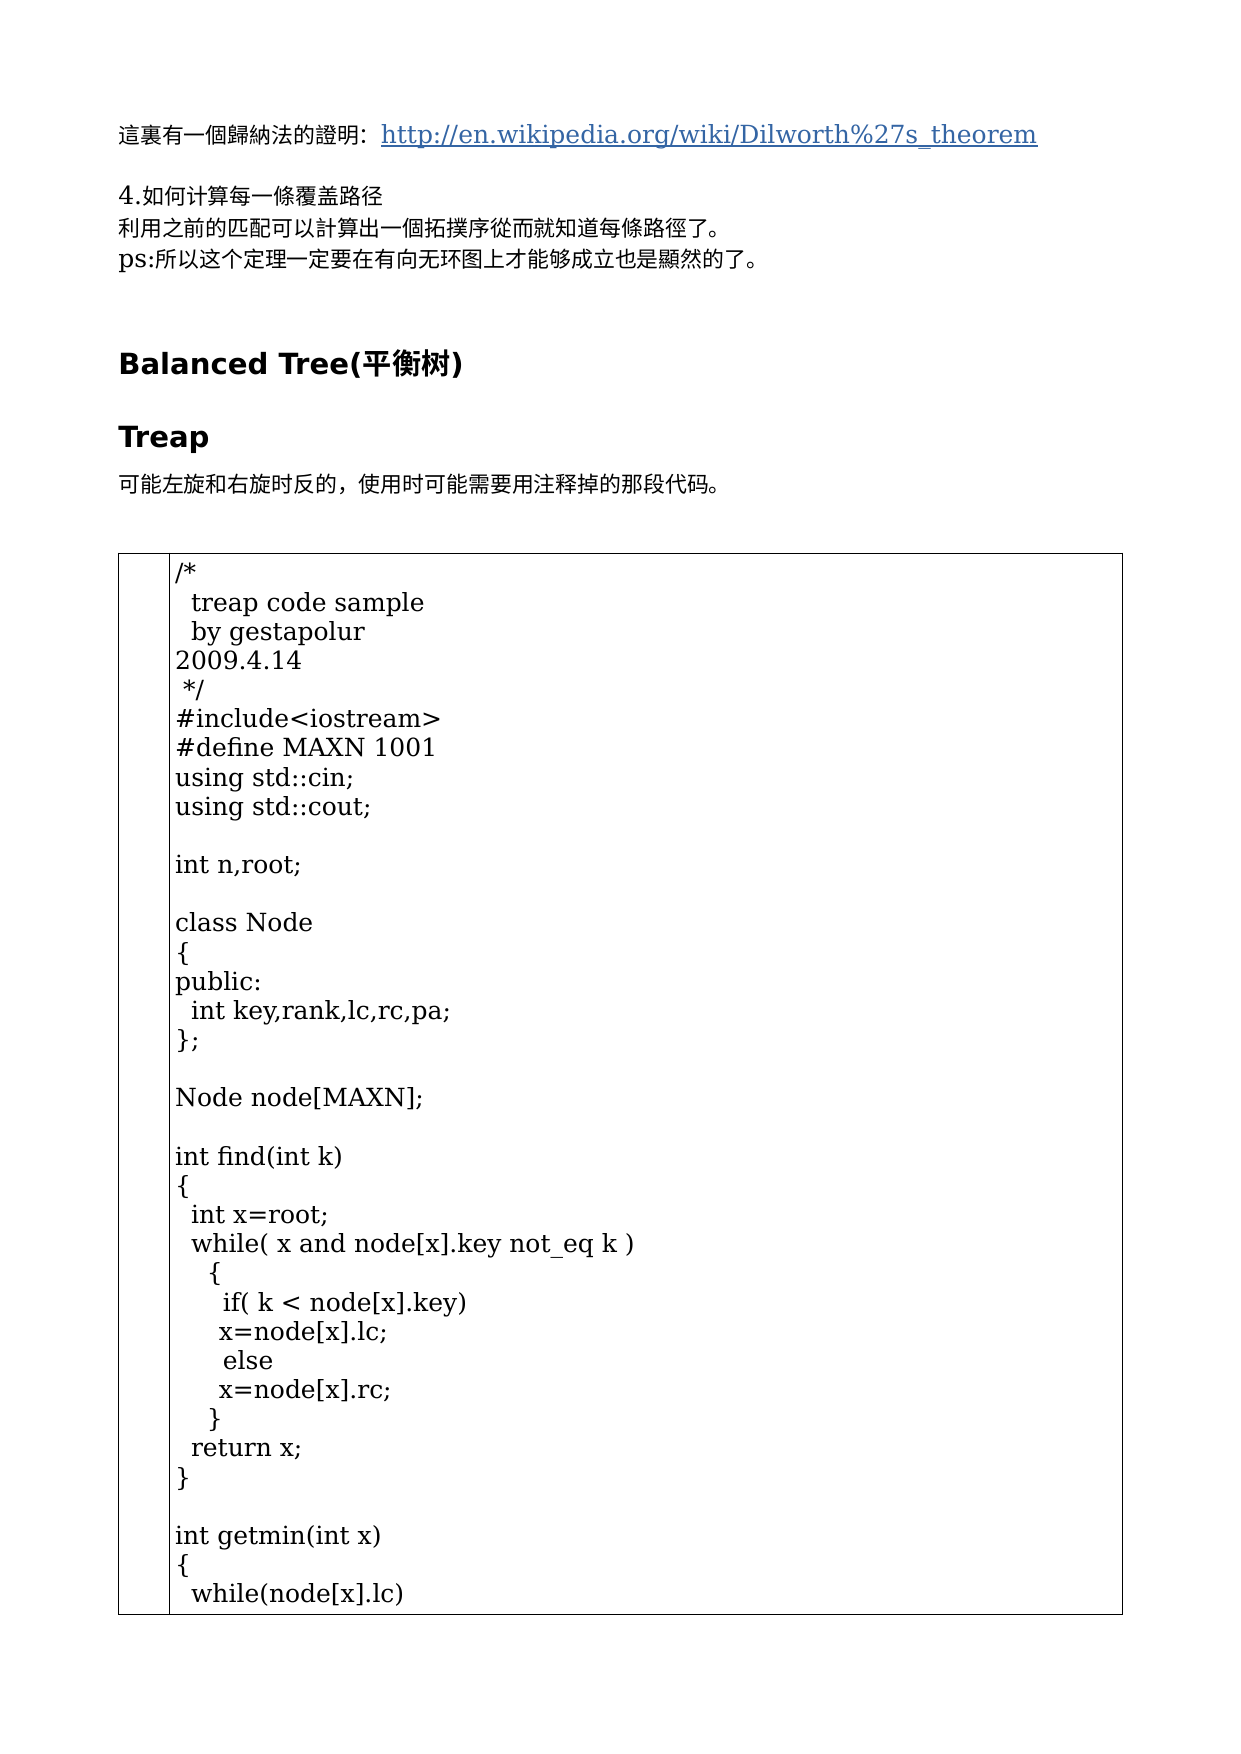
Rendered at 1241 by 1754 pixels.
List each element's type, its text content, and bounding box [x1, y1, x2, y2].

subtitle Treap [118, 420, 1122, 454]
text 可能左旋和右旋时反的，使用时可能需要用注释掉的那段代码。 [118, 467, 1122, 498]
table_header /* treap code sample by gestapolur 2009.4.14 */ #include<iostream> #define MAXN 1001 using std::cin; using std::cout; int n,root; class Node { public: int key,rank,lc,rc,pa; }; Node node[MAXN]; int find(int k) { int x=root; while( x and node[x].key not_eq k ) { if( k < node[x].key) x=node[x].lc; else x=node[x].rc; } return x; } int getmin(int x) { while(node[x].lc) [170, 554, 1122, 1614]
table_header [119, 554, 169, 1614]
text 這裏有一個歸納法的證明：http://en.wikipedia.org/wiki/Dilworth%27s_theorem 4.如何计算每一條覆盖路径 利用之前的匹配可以計算出一個拓撲序從而就知道每條路徑了。 ps:所以这个定理一定要在有向无环图上才能够成立也是顯然的了。 [118, 118, 1122, 303]
